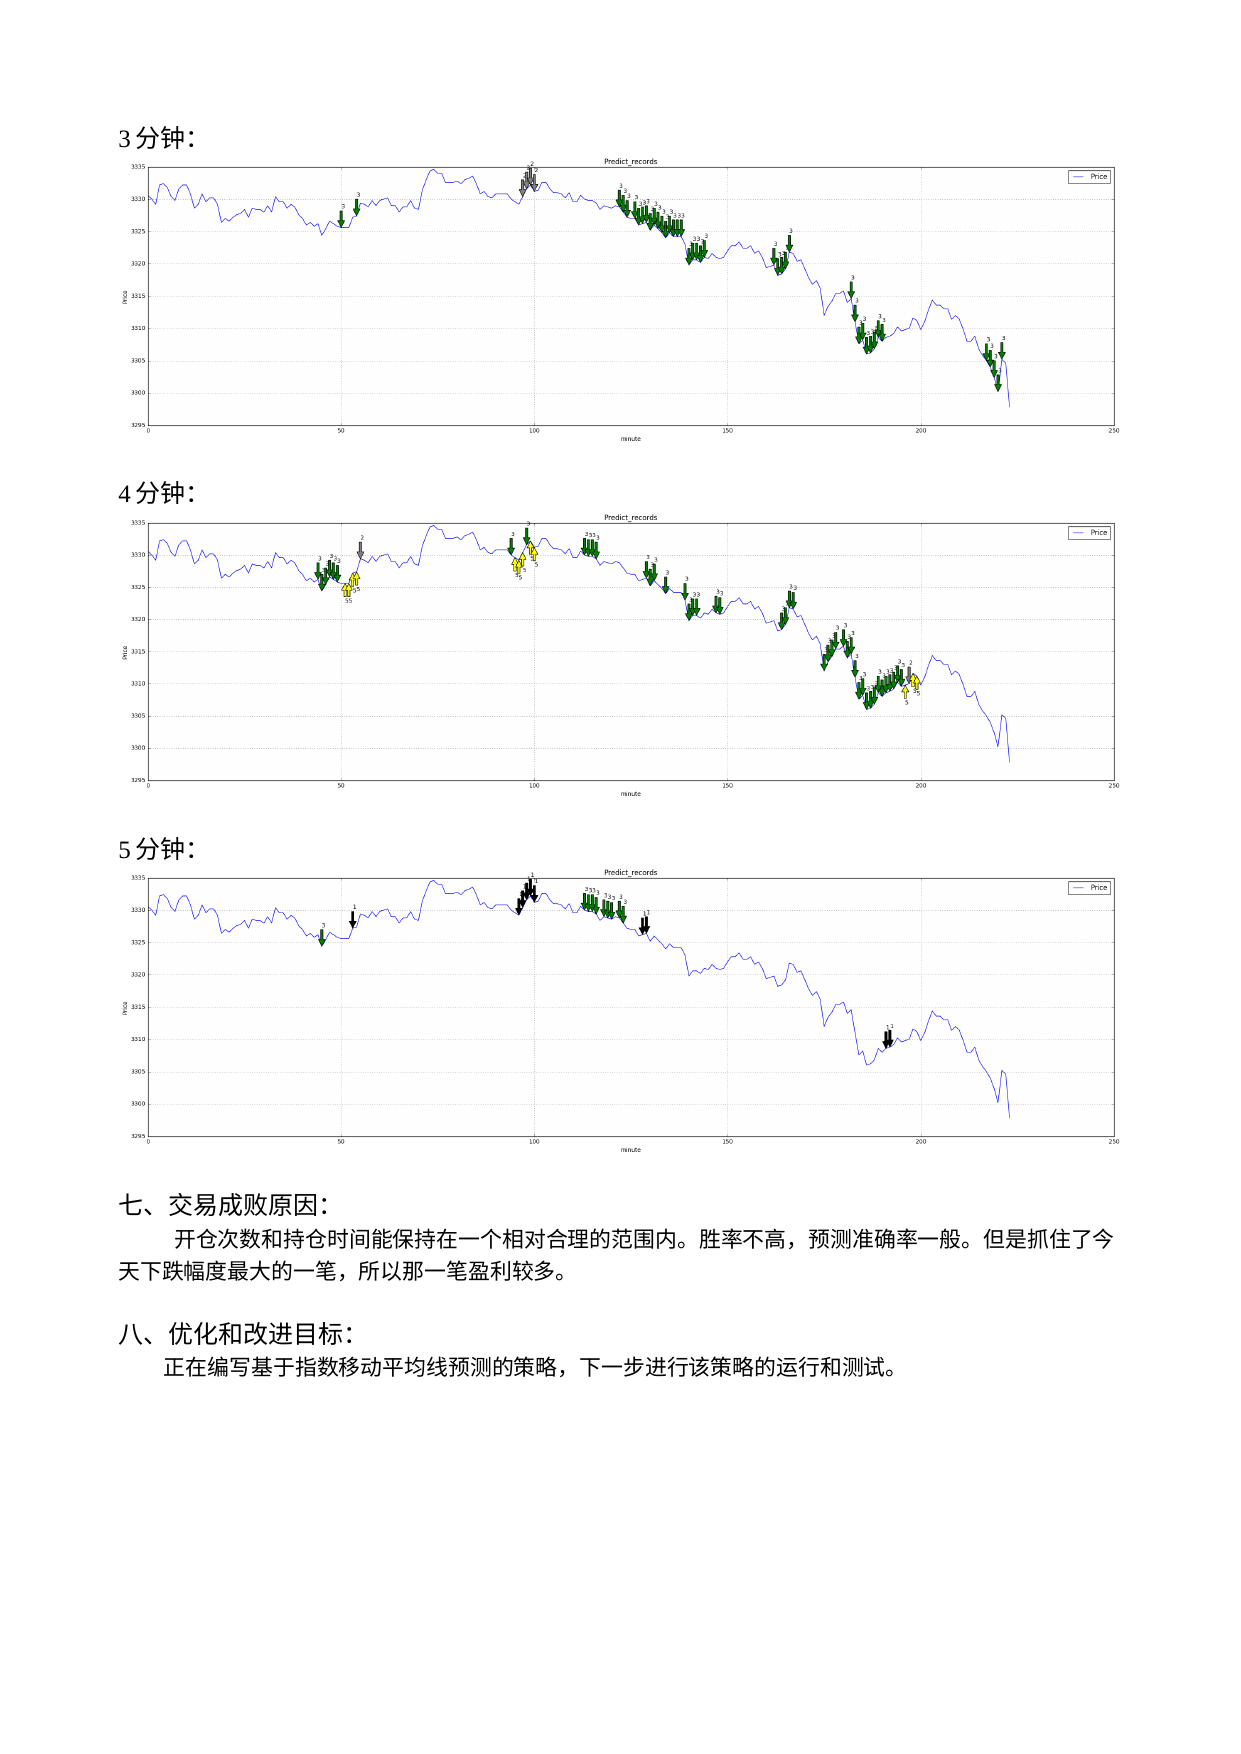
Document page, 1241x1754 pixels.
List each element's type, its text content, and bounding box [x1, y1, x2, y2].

text 3分钟： [118, 118, 1122, 154]
text 4分钟： [118, 474, 1122, 510]
text 正在编写基于指数移动平均线预测的策略，下一步进行该策略的运行和测试。 [118, 1350, 1122, 1382]
text 5分钟： [118, 830, 1122, 866]
text 开仓次数和持仓时间能保持在一个相对合理的范围内。胜率不高，预测准确率一般。但是抓住了今天下跌幅度最大的一笔，所以那一笔盈利较多。 [118, 1222, 1122, 1285]
text 八、优化和改进目标： [118, 1314, 1122, 1350]
picture [118, 154, 1123, 446]
picture [118, 510, 1123, 801]
picture [118, 866, 1123, 1157]
text 七、交易成败原因： [118, 1186, 1122, 1222]
